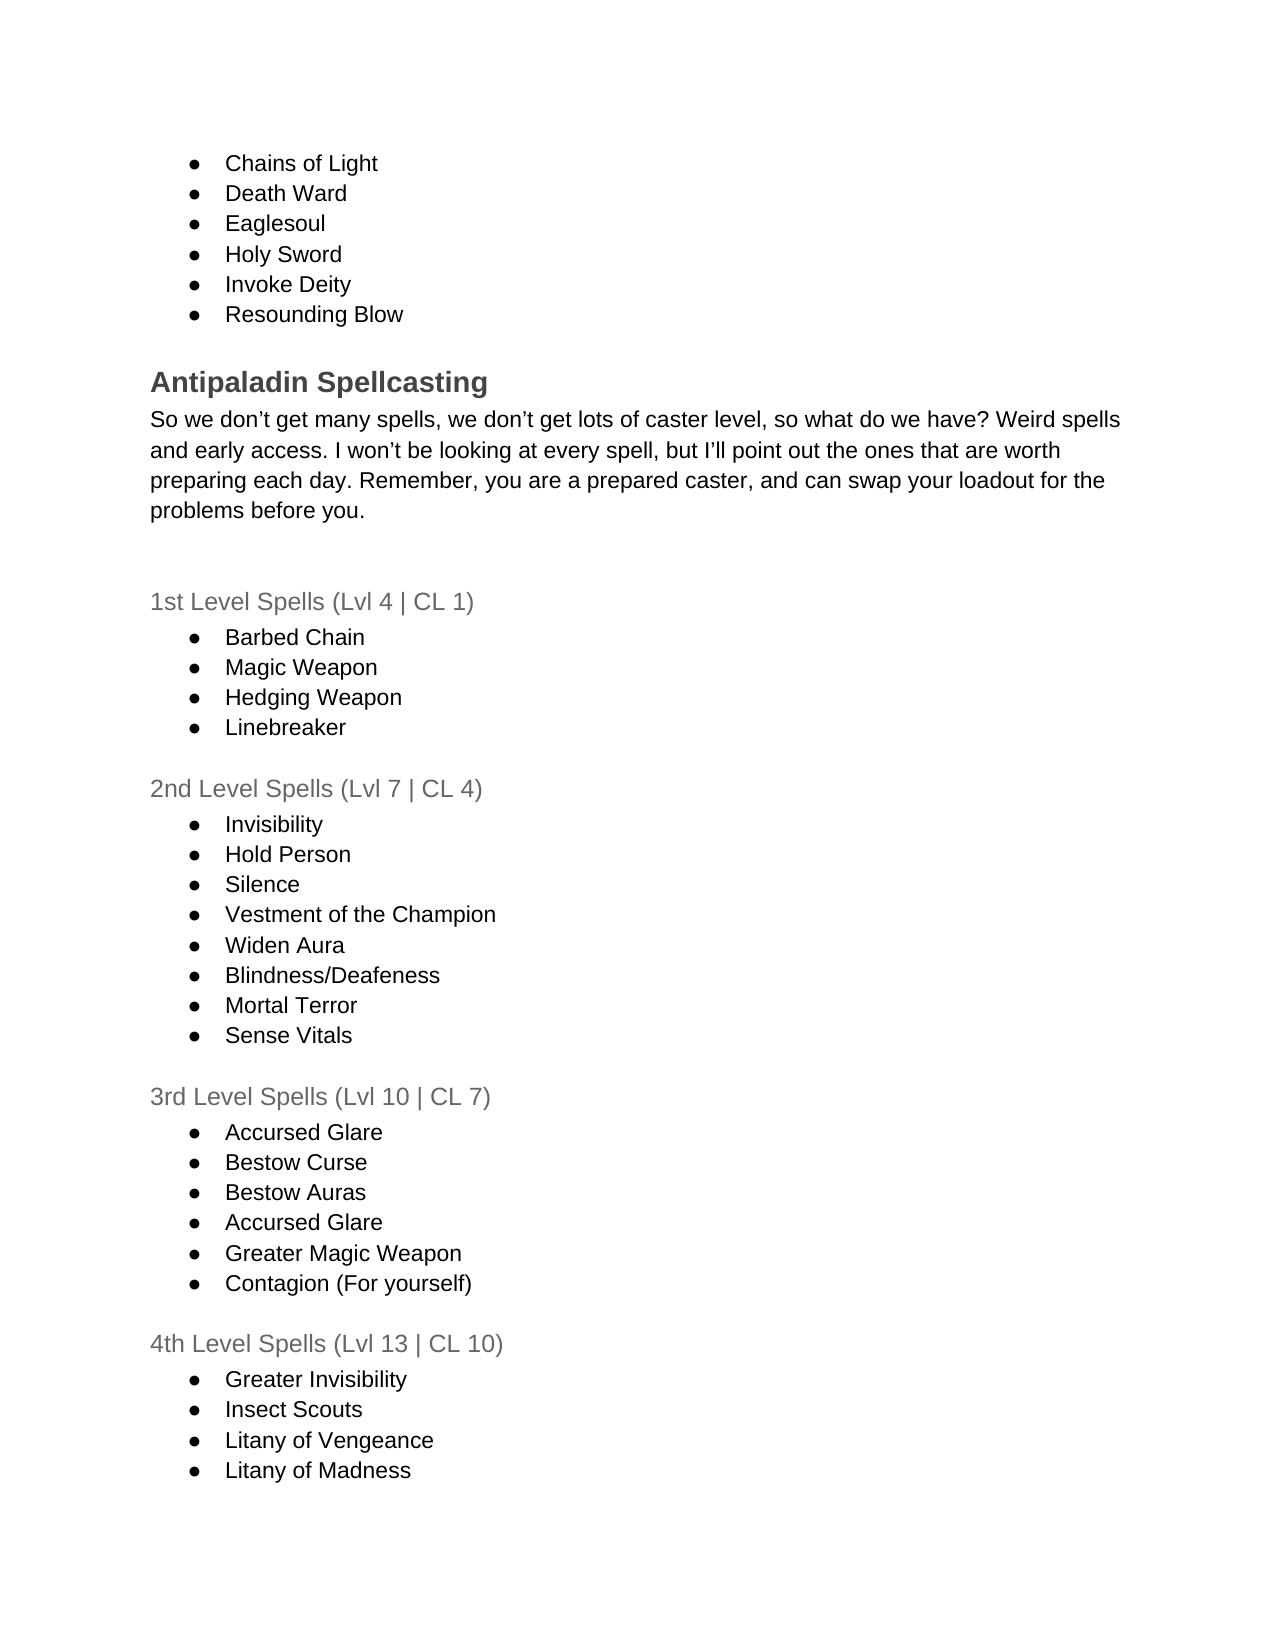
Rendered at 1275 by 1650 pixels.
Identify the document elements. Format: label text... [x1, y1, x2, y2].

list Accursed Glare [187, 1209, 1125, 1236]
list Blindness/Deafeness [187, 962, 1125, 988]
list Sense Vitals [187, 1022, 1125, 1049]
list Chains of Light [187, 150, 1125, 176]
subtitle Antipaladin Spellcasting [150, 364, 1125, 398]
list Hedging Weapon [187, 684, 1125, 711]
list Greater Invisibility [187, 1366, 1125, 1393]
list Litany of Vengeance [187, 1427, 1125, 1453]
subtitle 1st Level Spells (Lvl 4 | CL 1) [150, 587, 1125, 615]
list Litany of Madness [187, 1457, 1125, 1483]
list Bestow Curse [187, 1149, 1125, 1175]
list Silence [187, 871, 1125, 898]
list Mortal Terror [187, 992, 1125, 1018]
subtitle 3rd Level Spells (Lvl 10 | CL 7) [150, 1082, 1125, 1110]
list Accursed Glare [187, 1119, 1125, 1145]
list Holy Sword [187, 241, 1125, 267]
list Barbed Chain [187, 624, 1125, 650]
list Resounding Blow [187, 301, 1125, 327]
list Bestow Auras [187, 1179, 1125, 1206]
list Insect Scouts [187, 1396, 1125, 1423]
list Death Ward [187, 180, 1125, 207]
list Widen Aura [187, 932, 1125, 958]
list Magic Weapon [187, 654, 1125, 680]
list Greater Magic Weapon [187, 1239, 1125, 1266]
list Linebreaker [187, 714, 1125, 741]
list Contagion (For yourself) [187, 1270, 1125, 1296]
list Invisibility [187, 811, 1125, 837]
subtitle 2nd Level Spells (Lvl 7 | CL 4) [150, 774, 1125, 802]
subtitle 4th Level Spells (Lvl 13 | CL 10) [150, 1329, 1125, 1358]
text So we don’t get many spells, we don’t get lots of caster level, so what do we have? Weird spells and early access. I won’t be looking at every spell, but I’ll point out the ones that are worth preparing each day. Remember, you are a prepared caster, and can swap your loadout for the problems before you. [150, 406, 1125, 523]
list Eaglesoul [187, 210, 1125, 237]
list Invoke Deity [187, 271, 1125, 297]
list Hold Person [187, 841, 1125, 867]
list Vestment of the Champion [187, 901, 1125, 928]
